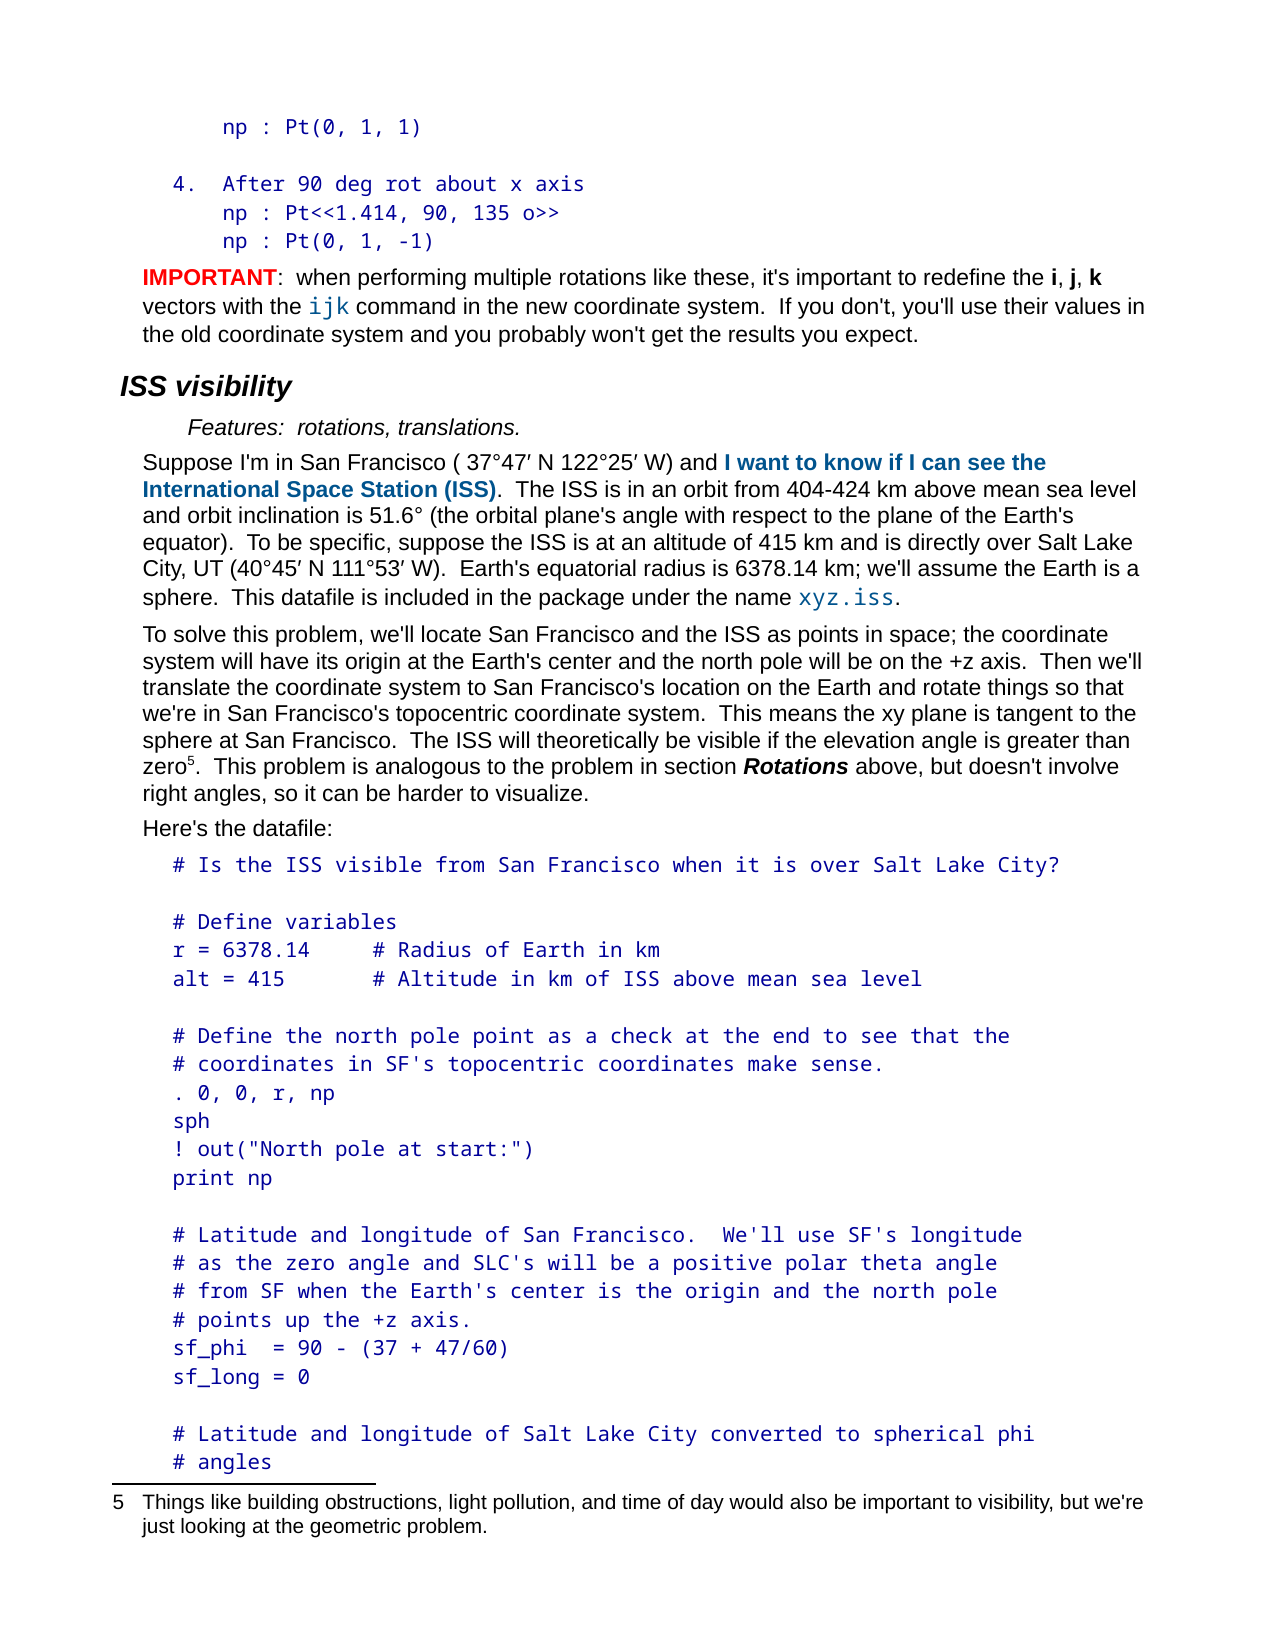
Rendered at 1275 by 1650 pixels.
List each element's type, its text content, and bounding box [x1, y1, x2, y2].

text # Latitude and longitude of San Francisco. We'll use SF's longitude [172, 1220, 1162, 1248]
text # Define variables [172, 907, 1162, 935]
text 4. After 90 deg rot about x axis [172, 169, 1162, 198]
text sf_long = 0 [172, 1362, 1162, 1390]
text print np [172, 1163, 1162, 1191]
text # as the zero angle and SLC's will be a positive polar theta angle [172, 1248, 1162, 1277]
text # points up the +z axis. [172, 1305, 1162, 1333]
text To solve this problem, we'll locate San Francisco and the ISS as points in space; the coordinate system will have its origin at the Earth's center and the north pole will be on the +z axis. Then we'll translate the coordinate system to San Francisco's location on the Earth and rotate things so that we're in San Francisco's topocentric coordinate system. This means the xy plane is tangent to the sphere at San Francisco. The ISS will theoretically be visible if the elevation angle is greater than zero. This problem is analogous to the problem in section Rotations above, but doesn't involve right angles, so it can be harder to visualize. [142, 621, 1162, 806]
text # Latitude and longitude of Salt Lake City converted to spherical phi [172, 1419, 1162, 1447]
text Here's the datafile: [142, 815, 1162, 841]
text IMPORTANT: when performing multiple rotations like these, it's important to redefine the i, j, k vectors with the ijk command in the new coordinate system. If you don't, you'll use their values in the old coordinate system and you probably won't get the results you expect. [142, 264, 1162, 348]
text # Define the north pole point as a check at the end to see that the [172, 1021, 1162, 1049]
subtitle ISS visibility [120, 368, 1162, 402]
text Features: rotations, translations. [187, 414, 1117, 440]
text alt = 415 # Altitude in km of ISS above mean sea level [172, 964, 1162, 992]
text sph [172, 1106, 1162, 1134]
text Things like building obstructions, light pollution, and time of day would also be important to visibility, but we're just looking at the geometric problem. [112, 1489, 1162, 1537]
text # coordinates in SF's topocentric coordinates make sense. [172, 1049, 1162, 1078]
text np : Pt(0, 1, 1) [172, 112, 1162, 141]
text # angles [172, 1447, 1162, 1476]
text np : Pt<<1.414, 90, 135 o>> [172, 198, 1162, 226]
text ! out("North pole at start:") [172, 1134, 1162, 1163]
text Suppose I'm in San Francisco ( 37°47′ N 122°25′ W) and I want to know if I can see the International Space Station (ISS). The ISS is in an orbit from 404-424 km above mean sea level and orbit inclination is 51.6° (the orbital plane's angle with respect to the plane of the Earth's equator). To be specific, suppose the ISS is at an altitude of 415 km and is directly over Salt Lake City, UT (40°45′ N 111°53′ W). Earth's equatorial radius is 6378.14 km; we'll assume the Earth is a sphere. This datafile is included in the package under the name xyz.iss. [142, 449, 1162, 612]
text np : Pt(0, 1, -1) [172, 226, 1162, 255]
text sf_phi = 90 - (37 + 47/60) [172, 1333, 1162, 1362]
text # from SF when the Earth's center is the origin and the north pole [172, 1277, 1162, 1305]
text # Is the ISS visible from San Francisco when it is over Salt Lake City? [172, 850, 1162, 878]
text . 0, 0, r, np [172, 1078, 1162, 1106]
text r = 6378.14 # Radius of Earth in km [172, 935, 1162, 964]
